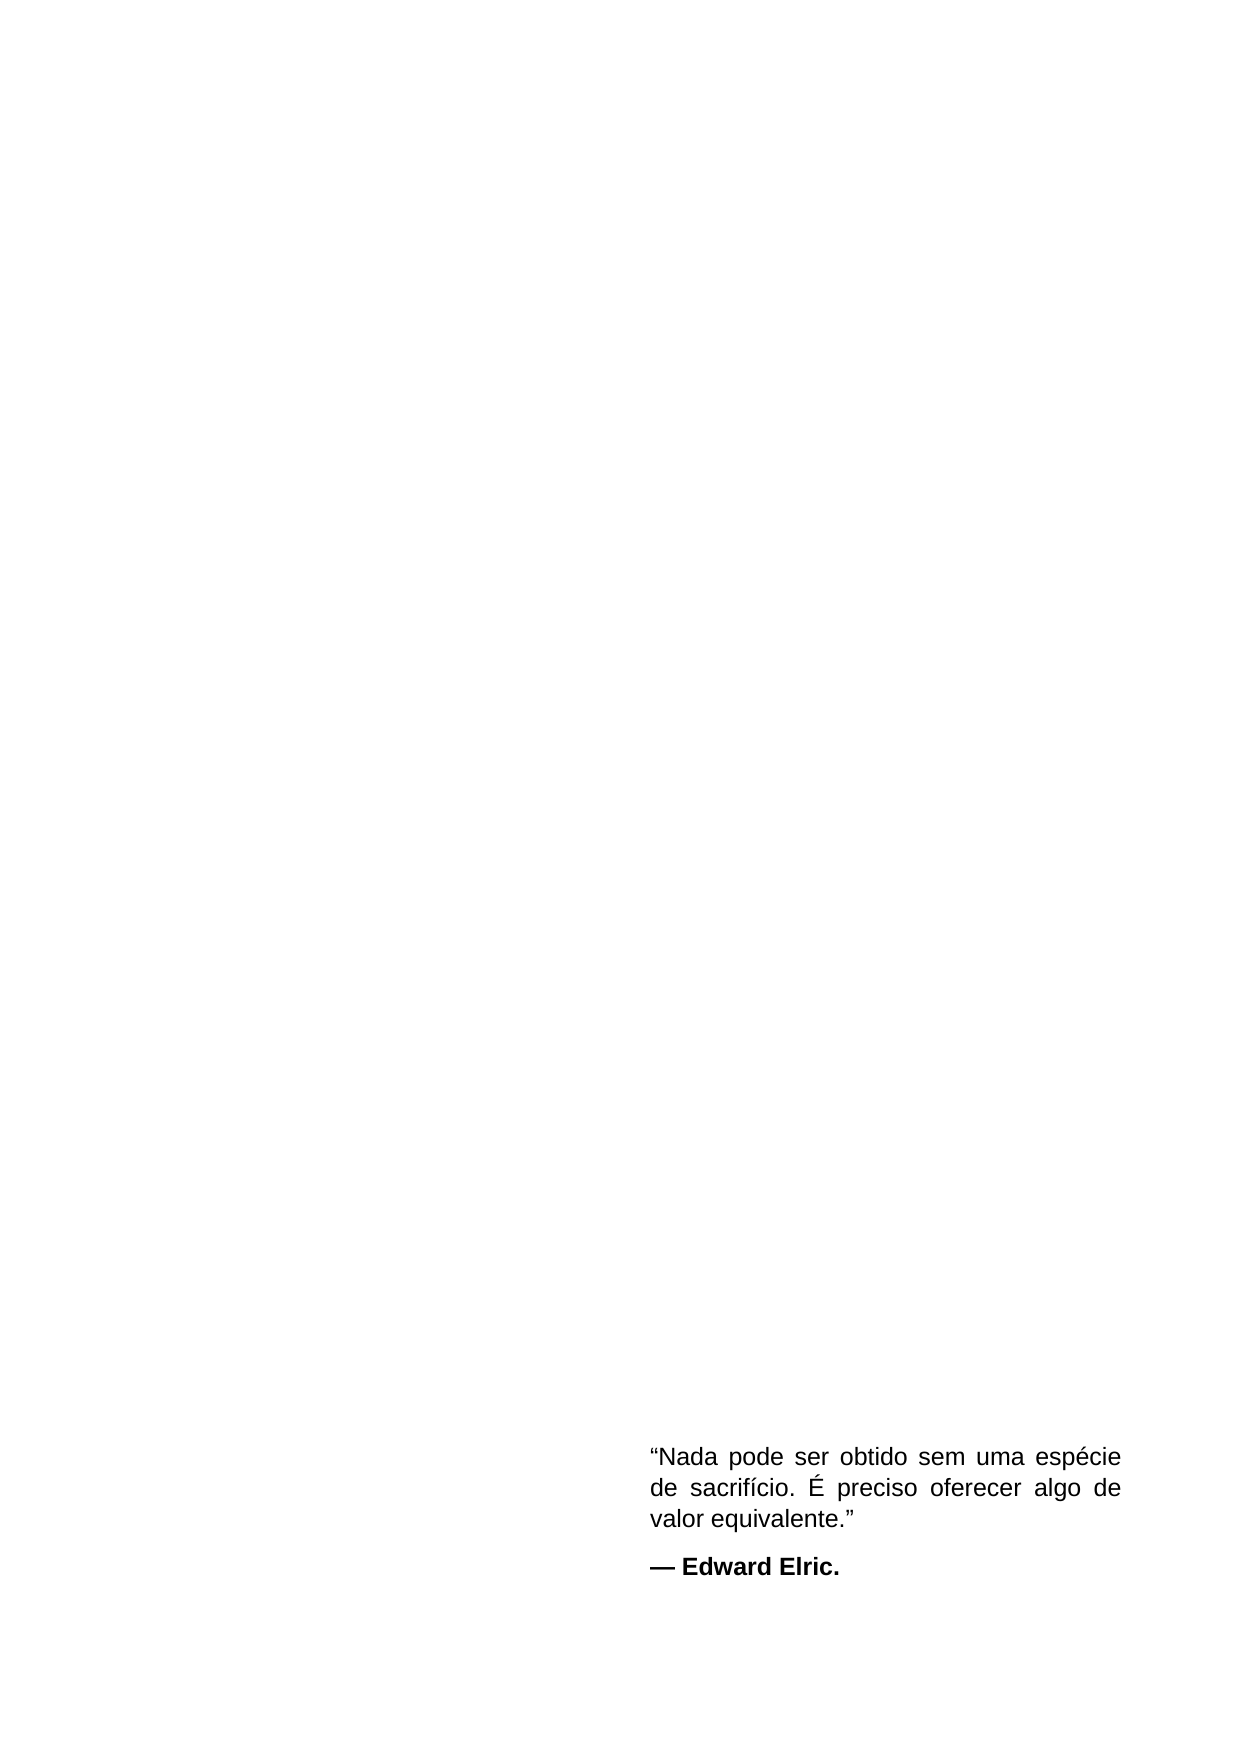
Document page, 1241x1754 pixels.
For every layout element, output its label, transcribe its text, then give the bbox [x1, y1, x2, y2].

text — Edward Elric. [650, 1552, 1122, 1581]
text “Nada pode ser obtido sem uma espécie de sacrifício. É preciso oferecer algo de valor equivalente.” [650, 1442, 1122, 1533]
